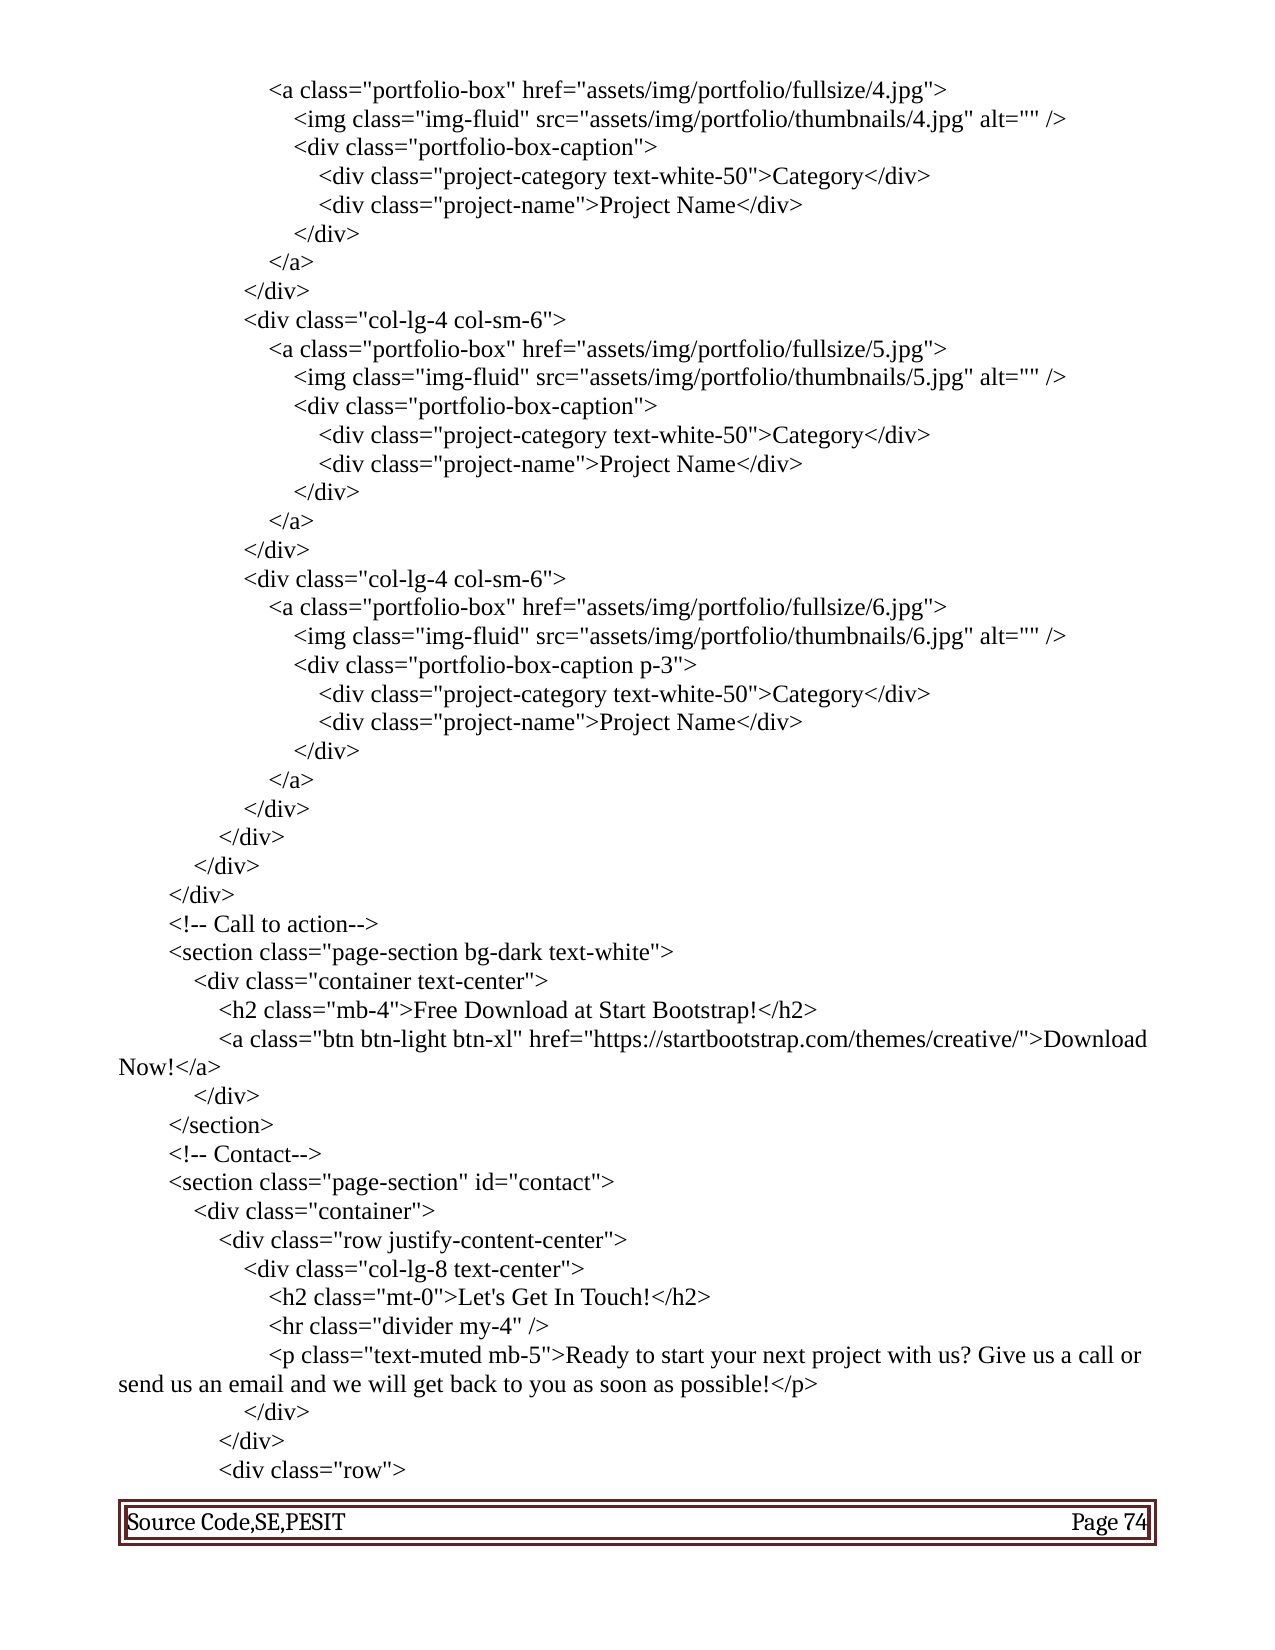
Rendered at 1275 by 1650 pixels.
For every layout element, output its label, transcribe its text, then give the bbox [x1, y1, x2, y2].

text <div class="project-category text-white-50">Category</div> [118, 420, 1157, 449]
text <a class="portfolio-box" href="assets/img/portfolio/fullsize/4.jpg"> [118, 75, 1157, 104]
text </div> [118, 1426, 1157, 1455]
text </a> [118, 506, 1157, 535]
text </section> [118, 1110, 1157, 1139]
text <p class="text-muted mb-5">Ready to start your next project with us? Give us a call or send us an email and we will get back to you as soon as possible!</p> [118, 1340, 1157, 1397]
text </div> [118, 535, 1157, 564]
text <div class="col-lg-4 col-sm-6"> [118, 564, 1157, 592]
text </div> [118, 1081, 1157, 1110]
text <div class="project-name">Project Name</div> [118, 449, 1157, 477]
text <a class="btn btn-light btn-xl" href="https://startbootstrap.com/themes/creative/">Download Now!</a> [118, 1024, 1157, 1081]
text </div> [118, 276, 1157, 305]
text <div class="container"> [118, 1196, 1157, 1225]
text <div class="project-category text-white-50">Category</div> [118, 679, 1157, 707]
text </a> [118, 247, 1157, 276]
text <h2 class="mb-4">Free Download at Start Bootstrap!</h2> [118, 995, 1157, 1024]
text </div> [118, 880, 1157, 909]
text <section class="page-section bg-dark text-white"> [118, 937, 1157, 966]
text <div class="col-lg-4 col-sm-6"> [118, 305, 1157, 334]
text <div class="portfolio-box-caption"> [118, 132, 1157, 161]
text <div class="row"> [118, 1455, 1157, 1484]
text <div class="project-name">Project Name</div> [118, 190, 1157, 219]
text </div> [118, 822, 1157, 851]
text <div class="portfolio-box-caption p-3"> [118, 650, 1157, 679]
text <section class="page-section" id="contact"> [118, 1167, 1157, 1196]
text <hr class="divider my-4" /> [118, 1311, 1157, 1340]
text </div> [118, 477, 1157, 506]
text <img class="img-fluid" src="assets/img/portfolio/thumbnails/4.jpg" alt="" /> [118, 104, 1157, 132]
text <img class="img-fluid" src="assets/img/portfolio/thumbnails/5.jpg" alt="" /> [118, 362, 1157, 391]
text <div class="row justify-content-center"> [118, 1225, 1157, 1254]
text <!-- Call to action--> [118, 909, 1157, 937]
text </div> [118, 219, 1157, 247]
text <a class="portfolio-box" href="assets/img/portfolio/fullsize/5.jpg"> [118, 334, 1157, 362]
text </div> [118, 736, 1157, 765]
text <div class="container text-center"> [118, 966, 1157, 995]
text <div class="col-lg-8 text-center"> [118, 1254, 1157, 1282]
text </div> [118, 794, 1157, 822]
text </div> [118, 1397, 1157, 1426]
text <h2 class="mt-0">Let's Get In Touch!</h2> [118, 1282, 1157, 1311]
text </a> [118, 765, 1157, 794]
text <img class="img-fluid" src="assets/img/portfolio/thumbnails/6.jpg" alt="" /> [118, 621, 1157, 650]
text <a class="portfolio-box" href="assets/img/portfolio/fullsize/6.jpg"> [118, 592, 1157, 621]
text <div class="project-name">Project Name</div> [118, 707, 1157, 736]
text <!-- Contact--> [118, 1139, 1157, 1167]
text <div class="portfolio-box-caption"> [118, 391, 1157, 420]
text <div class="project-category text-white-50">Category</div> [118, 161, 1157, 190]
text </div> [118, 851, 1157, 880]
